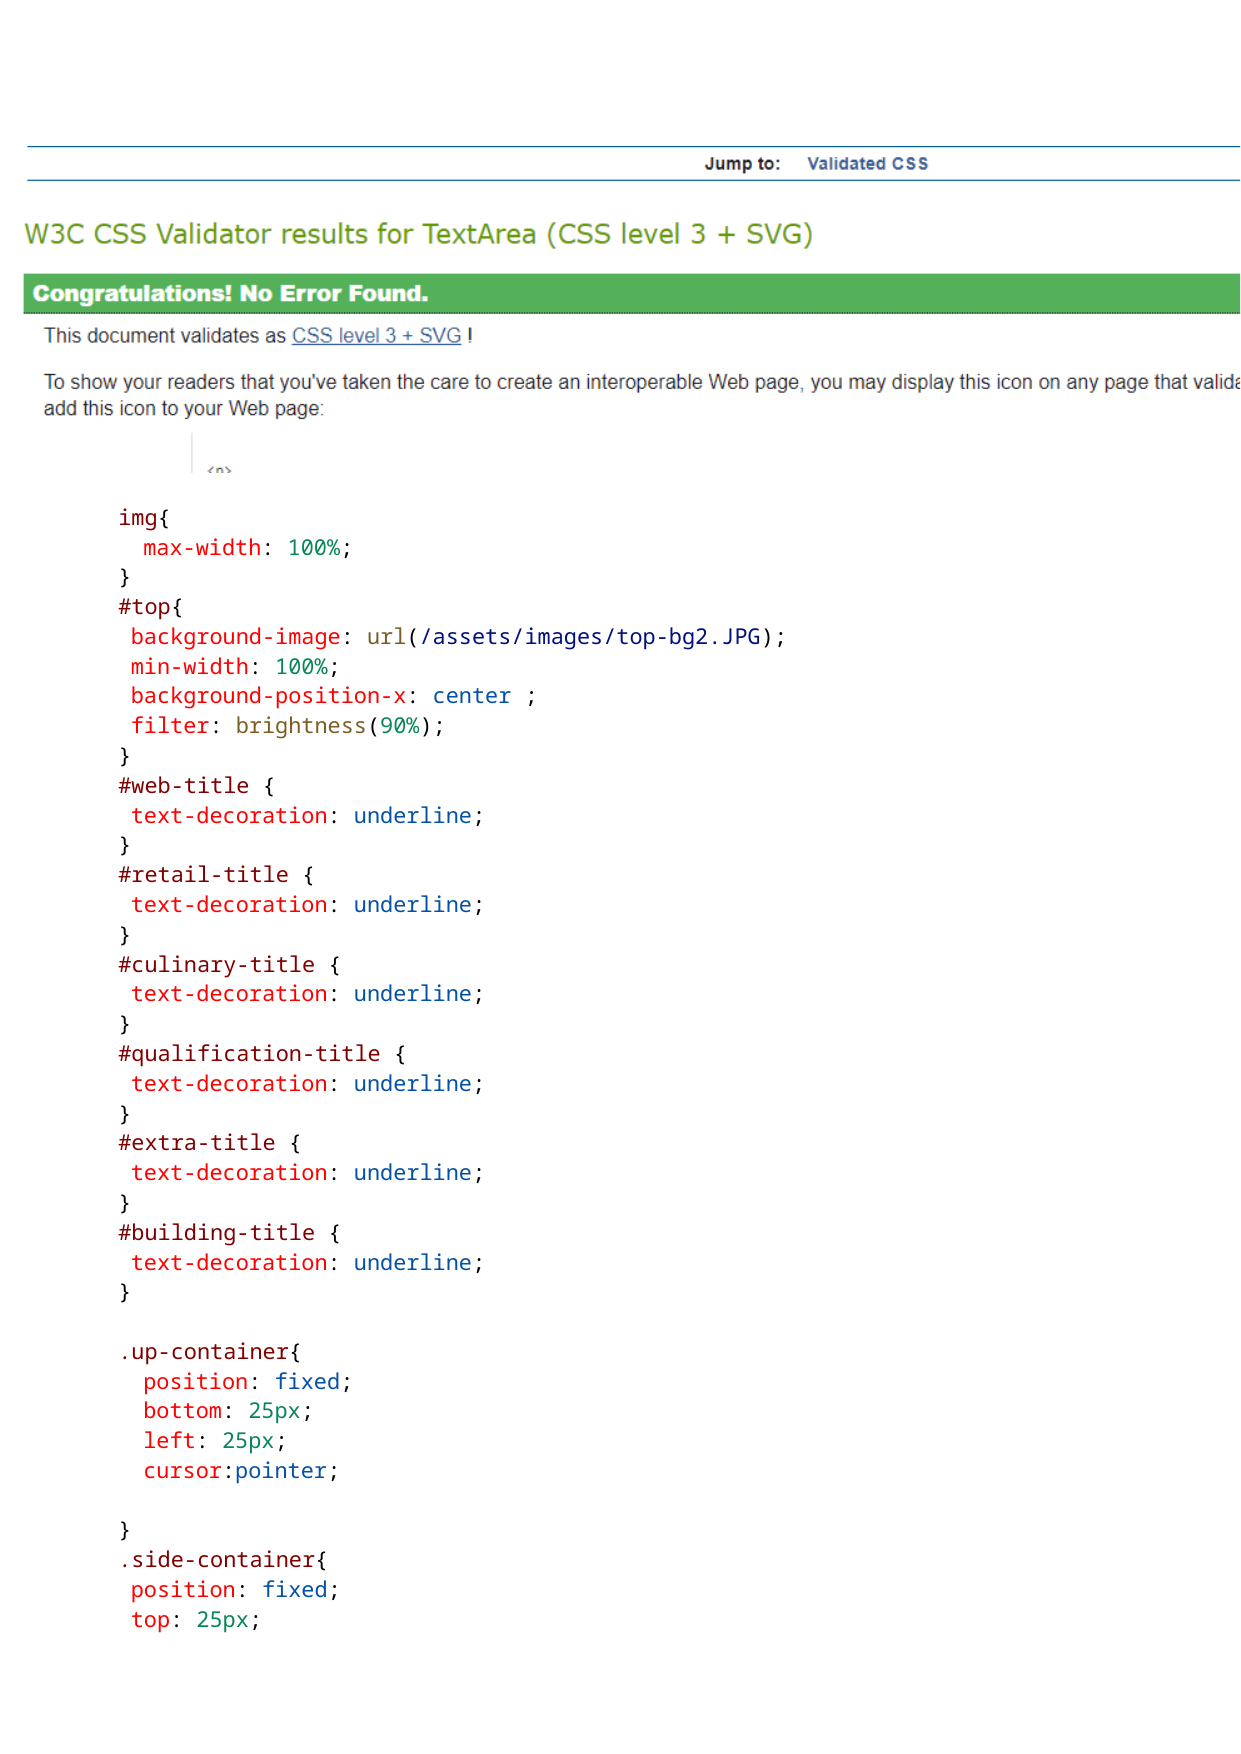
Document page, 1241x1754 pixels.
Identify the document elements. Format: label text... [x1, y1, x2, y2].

text filter: brightness(90%); [118, 710, 1122, 740]
text bottom: 25px; [118, 1395, 1122, 1425]
text background-position-x: center ; [118, 681, 1122, 710]
text #building-title { [118, 1217, 1122, 1247]
text text-decoration: underline; [118, 800, 1122, 829]
text #culinary-title { [118, 949, 1122, 978]
text } [118, 829, 1122, 859]
text .up-container{ [118, 1336, 1122, 1366]
text position: fixed; [118, 1574, 1122, 1604]
text } [118, 1187, 1122, 1217]
text cursor:pointer; [118, 1455, 1122, 1485]
text } [118, 919, 1122, 949]
text img{ [118, 502, 1122, 532]
text left: 25px; [118, 1425, 1122, 1455]
text text-decoration: underline; [118, 1157, 1122, 1187]
text text-decoration: underline; [118, 1247, 1122, 1276]
text text-decoration: underline; [118, 1068, 1122, 1098]
text #web-title { [118, 770, 1122, 800]
text .side-container{ [118, 1544, 1122, 1574]
text background-image: url(/assets/images/top-bg2.JPG); [118, 621, 1122, 651]
text text-decoration: underline; [118, 889, 1122, 919]
text } [118, 1276, 1122, 1306]
text min-width: 100%; [118, 651, 1122, 681]
picture [0, 146, 1241, 473]
text #top{ [118, 591, 1122, 621]
text #retail-title { [118, 859, 1122, 889]
text text-decoration: underline; [118, 978, 1122, 1008]
text } [118, 740, 1122, 770]
text #qualification-title { [118, 1038, 1122, 1068]
text #extra-title { [118, 1127, 1122, 1157]
text } [118, 1008, 1122, 1038]
text } [118, 1098, 1122, 1127]
text } [118, 1514, 1122, 1544]
text } [118, 561, 1122, 591]
text top: 25px; [118, 1604, 1122, 1634]
text max-width: 100%; [118, 532, 1122, 561]
text position: fixed; [118, 1366, 1122, 1395]
